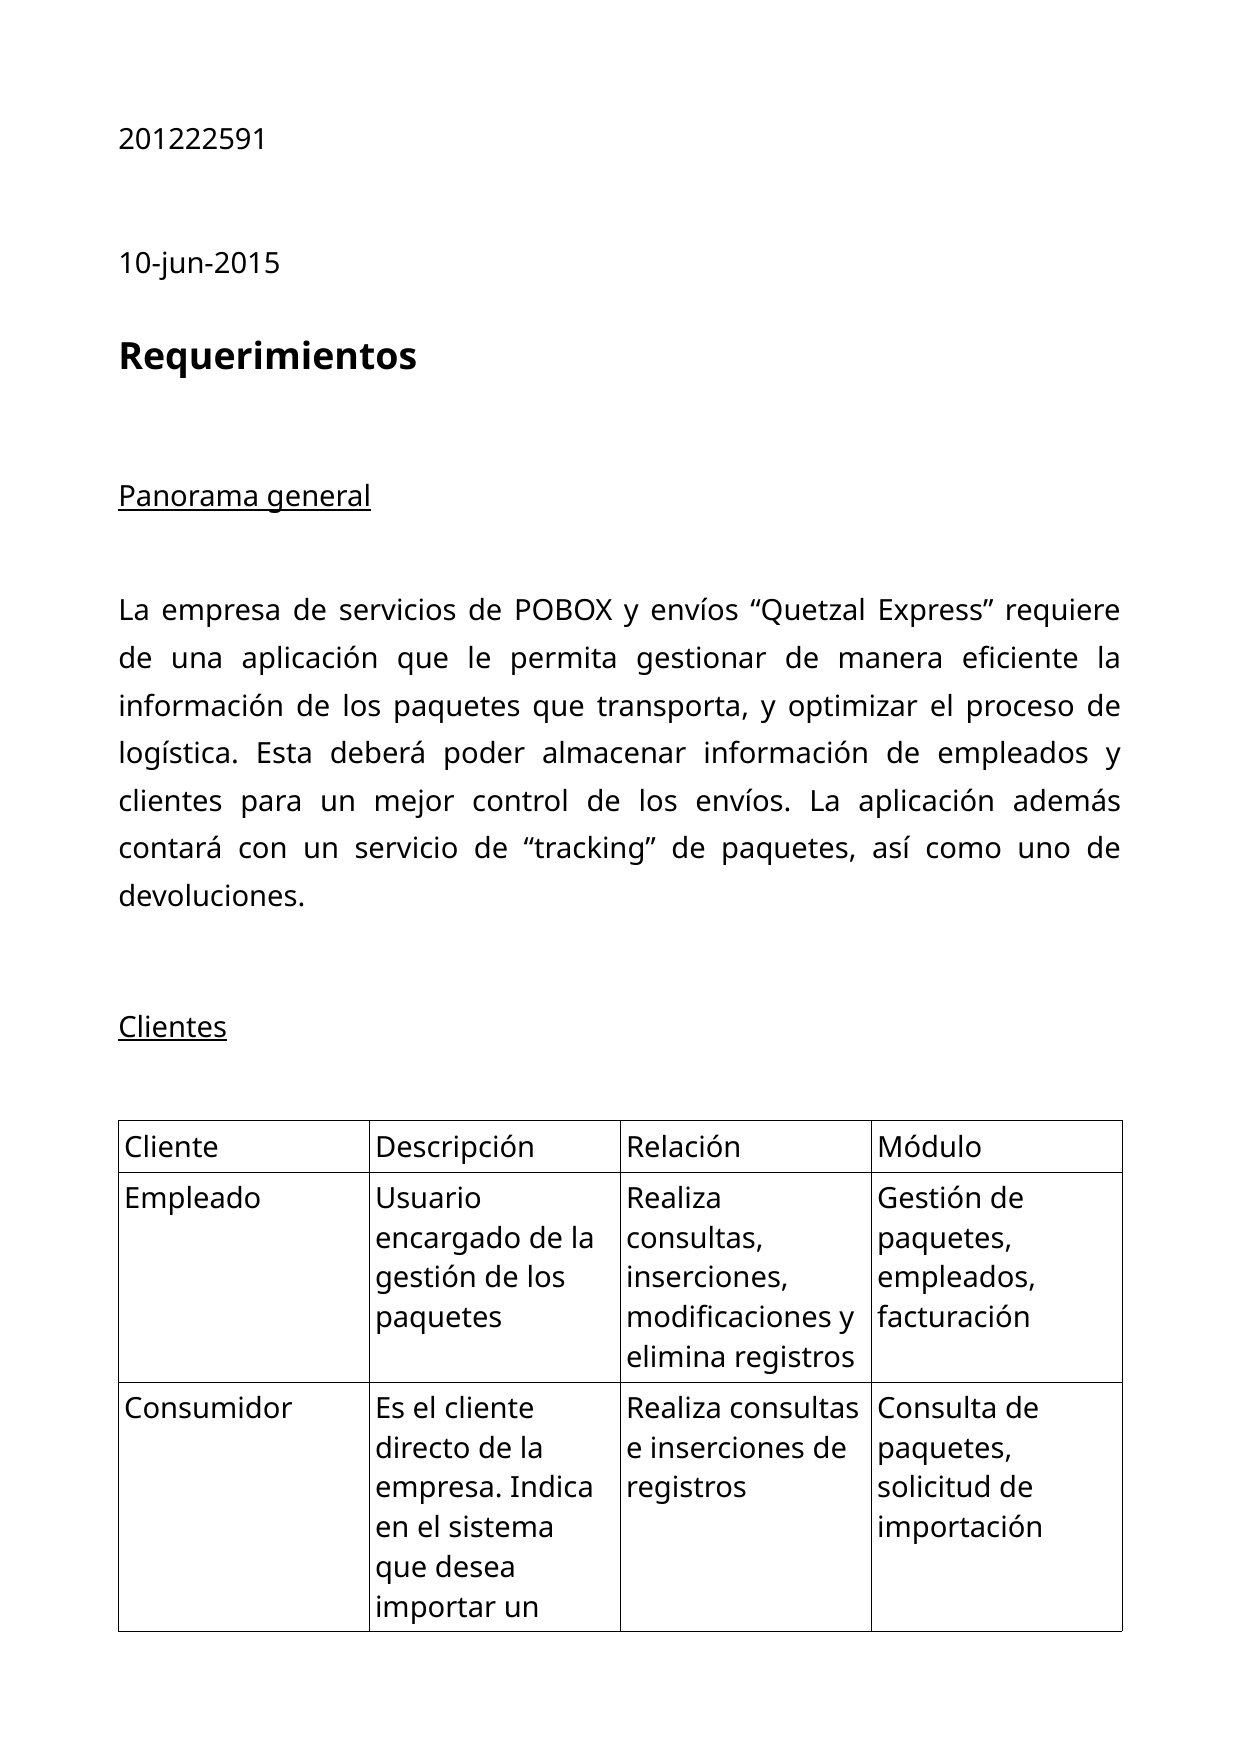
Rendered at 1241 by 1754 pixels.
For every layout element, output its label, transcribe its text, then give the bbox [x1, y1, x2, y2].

subtitle Requerimientos [118, 330, 1122, 381]
subtitle Clientes [118, 1006, 1122, 1046]
subtitle Panorama general [118, 475, 1122, 515]
table_cell Realiza consultas, inserciones, modificaciones y elimina registros [621, 1173, 871, 1382]
text 10-jun-2015 [118, 242, 1122, 282]
table_cell Consulta de paquetes, solicitud de importación [872, 1383, 1122, 1631]
table_header Cliente [119, 1121, 369, 1172]
text 201222591 [118, 118, 1122, 158]
table_header Descripción [370, 1121, 620, 1172]
table_header Módulo [872, 1121, 1122, 1172]
table_cell Realiza consultas e inserciones de registros [621, 1383, 871, 1631]
table_cell Consumidor [119, 1383, 369, 1631]
text La empresa de servicios de POBOX y envíos “Quetzal Express” requiere de una aplicación que le permita gestionar de manera eficiente la información de los paquetes que transporta, y optimizar el proceso de logística. Esta deberá poder almacenar información de empleados y clientes para un mejor control de los envíos. La aplicación además contará con un servicio de “tracking” de paquetes, así como uno de devoluciones. [118, 590, 1122, 915]
table_cell Es el cliente directo de la empresa. Indica en el sistema que desea importar un [370, 1383, 620, 1631]
table_header Relación [621, 1121, 871, 1172]
table_cell Usuario encargado de la gestión de los paquetes [370, 1173, 620, 1382]
table_cell Gestión de paquetes, empleados, facturación [872, 1173, 1122, 1382]
table_cell Empleado [119, 1173, 369, 1382]
